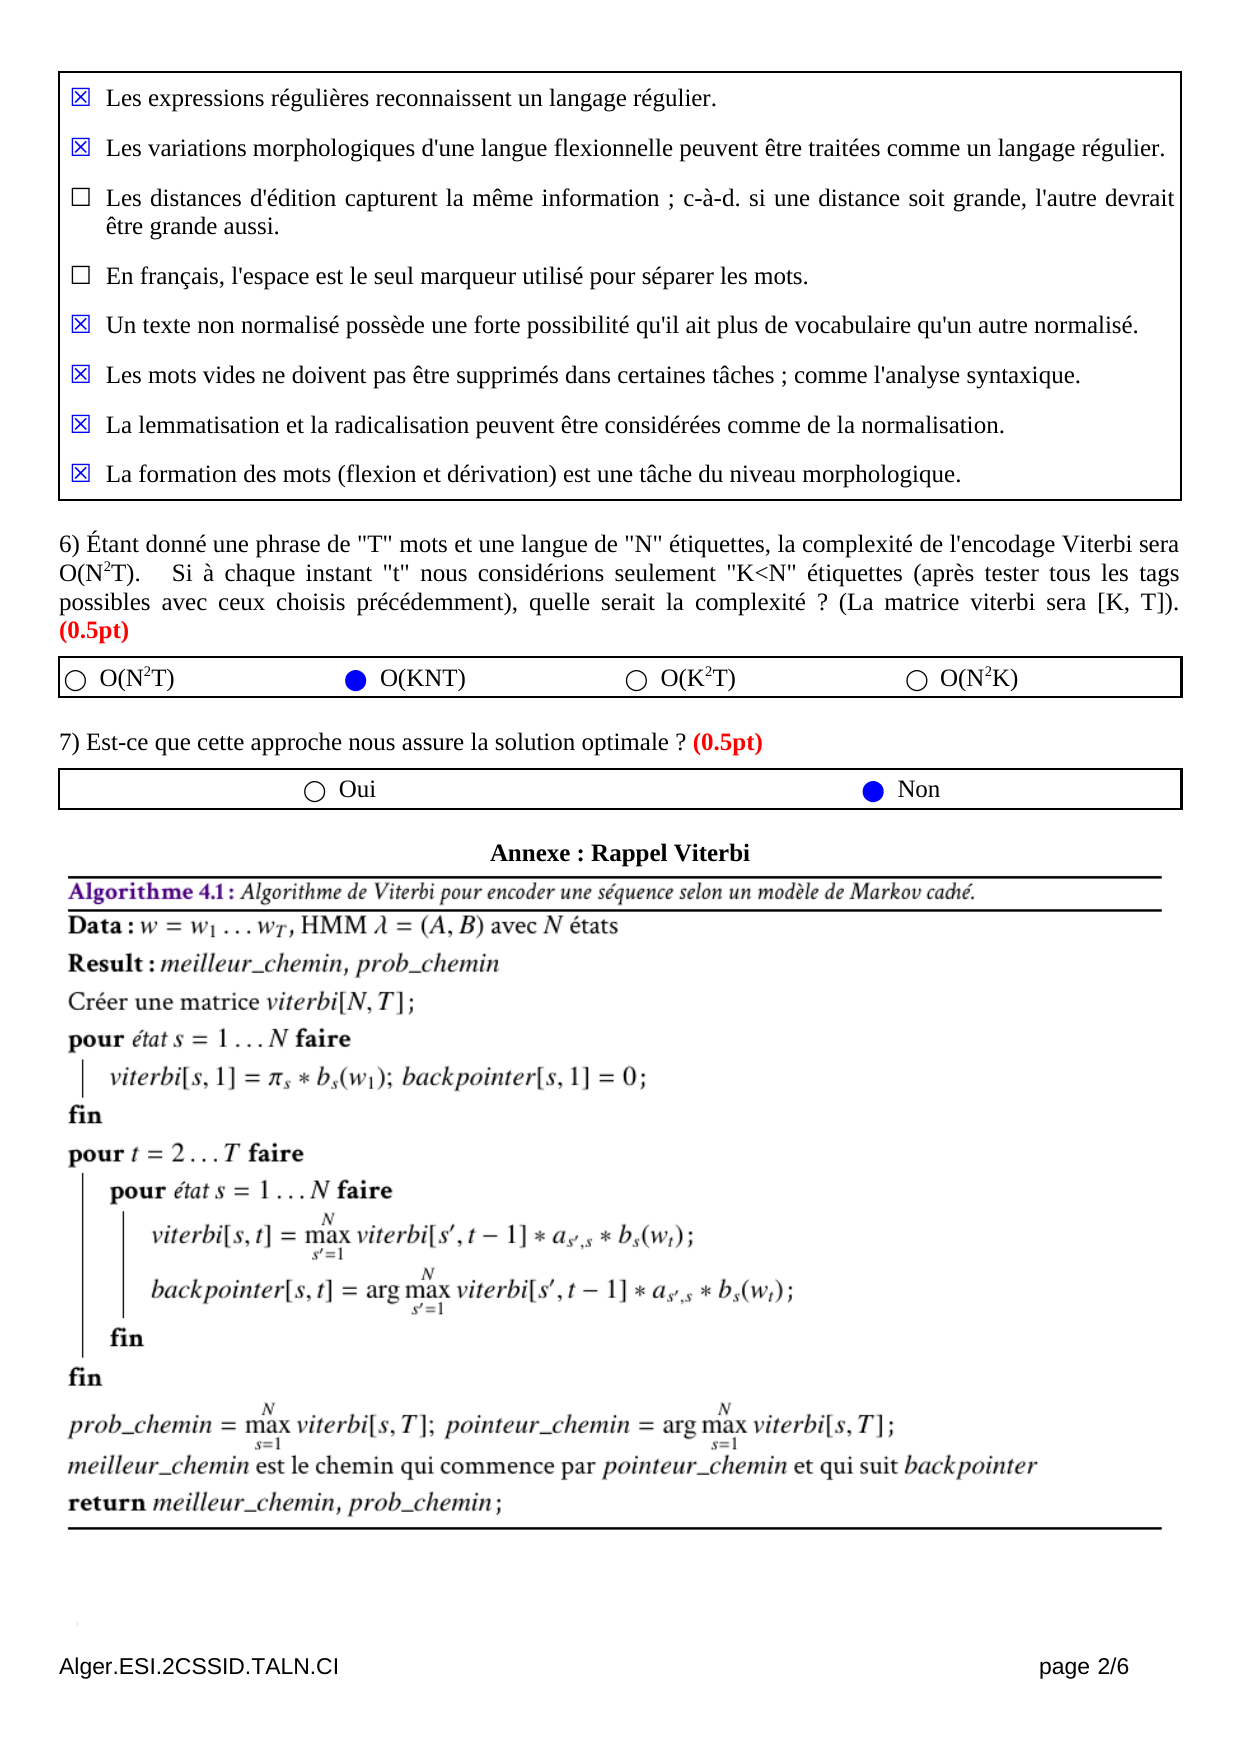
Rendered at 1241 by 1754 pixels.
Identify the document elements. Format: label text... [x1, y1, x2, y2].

table_cell ☐ [60, 251, 101, 300]
table_header ◯ O(N2T) [60, 658, 339, 696]
table_cell ☒ [60, 123, 101, 172]
text Annexe : Rappel Viterbi [59, 838, 1181, 867]
table_header ⬤ Non [620, 770, 1180, 807]
table_cell ☒ [60, 300, 101, 350]
table_header ⬤ O(KNT) [340, 658, 620, 696]
table_header ◯ O(K2T) [620, 658, 901, 696]
table_cell ☒ [60, 399, 101, 449]
table_cell Un texte non normalisé possède une forte possibilité qu'il ait plus de vocabulaire qu'un autre normalisé. [101, 300, 1180, 350]
table_cell La formation des mots (flexion et dérivation) est une tâche du niveau morphologique. [101, 449, 1180, 498]
table_cell Les variations morphologiques d'une langue flexionnelle peuvent être traitées comme un langage régulier. [101, 123, 1180, 172]
text 6) Étant donné une phrase de "T" mots et une langue de "N" étiquettes, la complexité de l'encodage Viterbi sera O(N2T). Si à chaque instant "t" nous considérions seulement "K<N" étiquettes (après tester tous les tags possibles avec ceux choisis précédemment), quelle serait la complexité ? (La matrice viterbi sera [K, T]). (0.5pt) [59, 529, 1181, 644]
table_header ☒ [60, 73, 101, 123]
table_cell ☐ [60, 172, 101, 251]
table_header ◯ Oui [60, 770, 620, 807]
table_header Les expressions régulières reconnaissent un langage régulier. [101, 73, 1180, 123]
table_cell En français, l'espace est le seul marqueur utilisé pour séparer les mots. [101, 251, 1180, 300]
table_header ◯ O(N2K) [901, 658, 1180, 696]
table_cell ☒ [60, 449, 101, 498]
table_cell Les mots vides ne doivent pas être supprimés dans certaines tâches ; comme l'analyse syntaxique. [101, 350, 1180, 399]
text 7) Est-ce que cette approche nous assure la solution optimale ? (0.5pt) [59, 727, 1181, 756]
table_cell ☒ [60, 350, 101, 399]
picture [58, 867, 1181, 1540]
table_cell La lemmatisation et la radicalisation peuvent être considérées comme de la normalisation. [101, 399, 1180, 449]
table_cell Les distances d'édition capturent la même information ; c-à-d. si une distance soit grande, l'autre devrait être grande aussi. [101, 172, 1180, 251]
